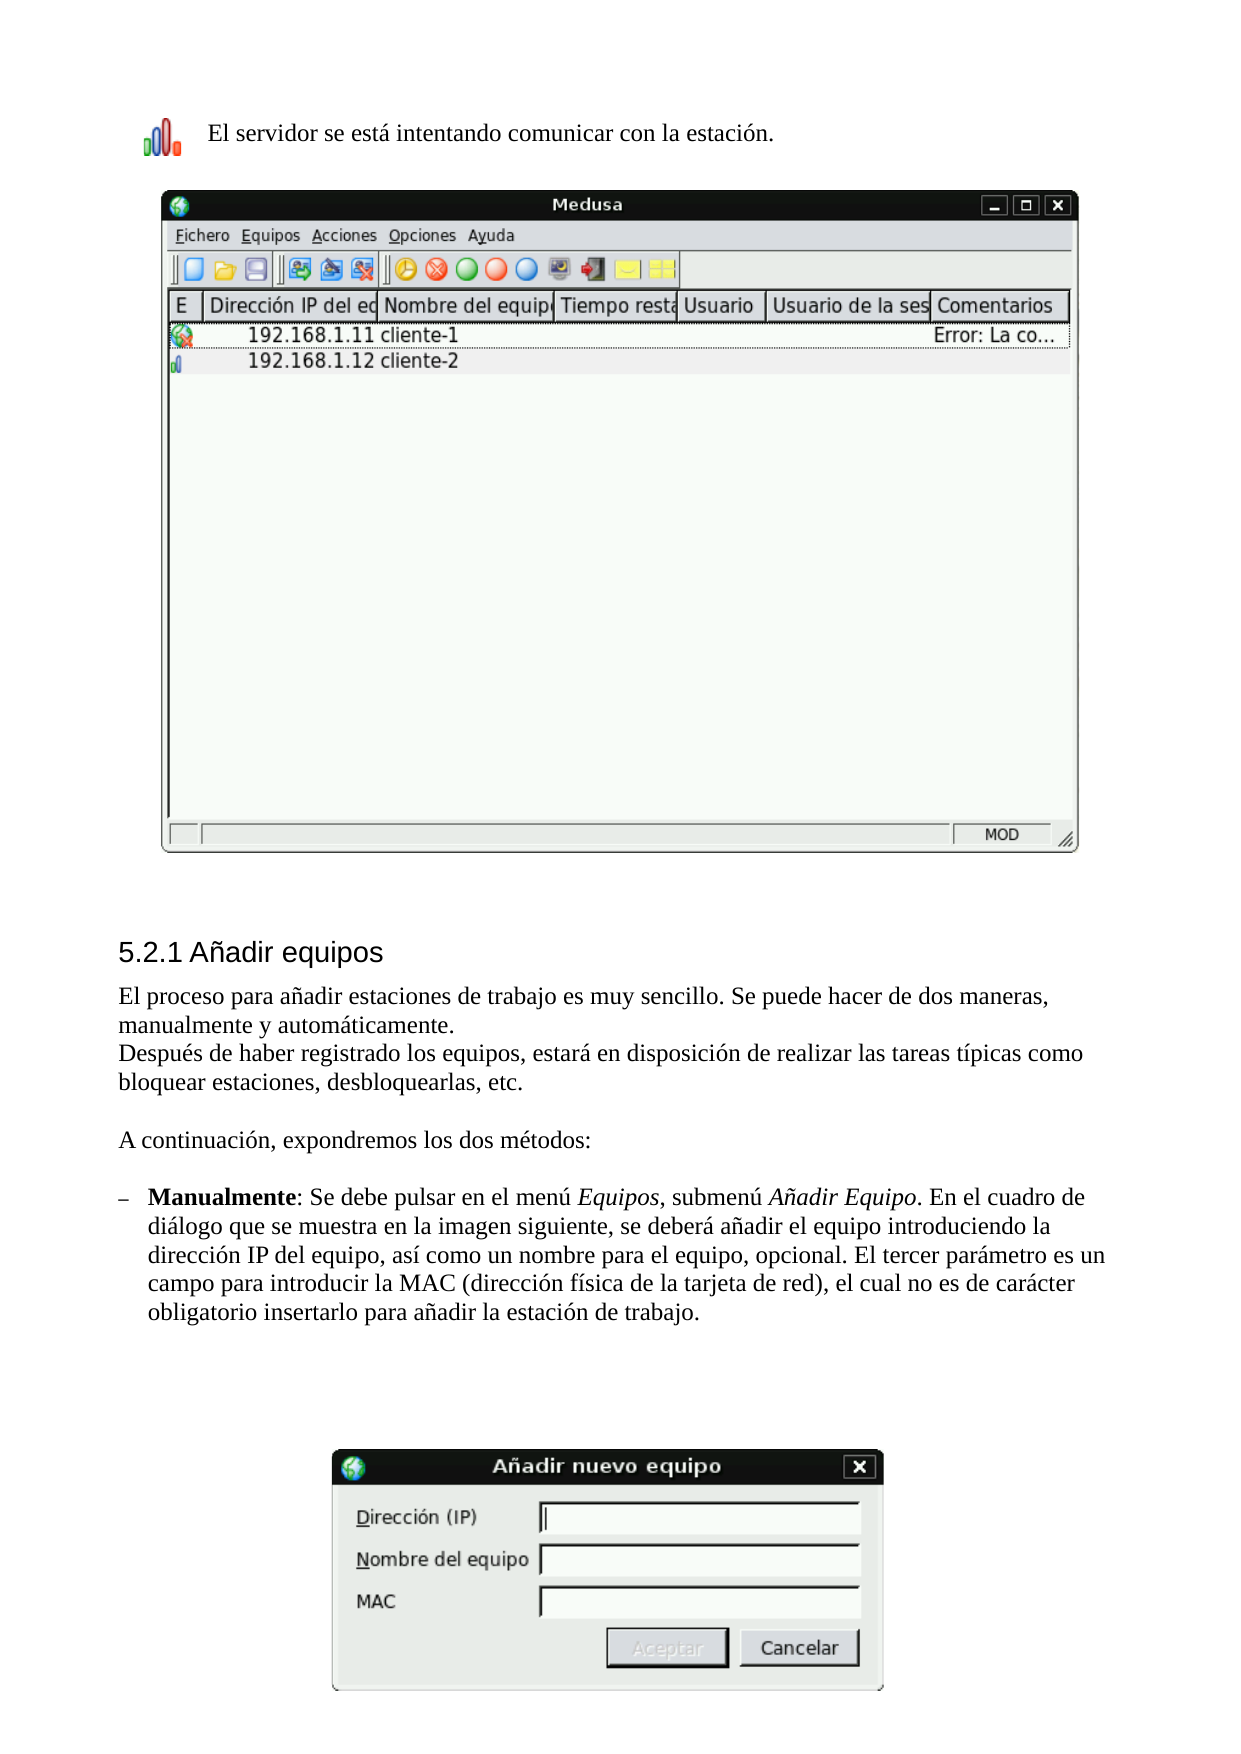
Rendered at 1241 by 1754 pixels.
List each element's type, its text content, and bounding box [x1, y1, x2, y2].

table_cell [118, 118, 207, 159]
list Manualmente: Se debe pulsar en el menú Equipos, submenú Añadir Equipo. En el cuadro de diálogo que se muestra en la imagen siguiente, se deberá añadir el equipo introduciendo la dirección IP del equipo, así como un nombre para el equipo, opcional. El tercer parámetro es un campo para introducir la MAC (dirección física de la tarjeta de red), el cual no es de carácter obligatorio insertarlo para añadir la estación de trabajo. [118, 1182, 1122, 1326]
text A continuación, expondremos los dos métodos: [118, 1125, 1122, 1153]
text El proceso para añadir estaciones de trabajo es muy sencillo. Se puede hacer de dos maneras, manualmente y automáticamente. [118, 981, 1122, 1038]
picture [143, 118, 182, 156]
subtitle 5.2.1 Añadir equipos [118, 935, 1122, 968]
picture [331, 1449, 884, 1691]
picture [160, 190, 1080, 853]
text Después de haber registrado los equipos, estará en disposición de realizar las tareas típicas como bloquear estaciones, desbloquearlas, etc. [118, 1038, 1122, 1096]
table_cell El servidor se está intentando comunicar con la estación. [207, 118, 1122, 159]
